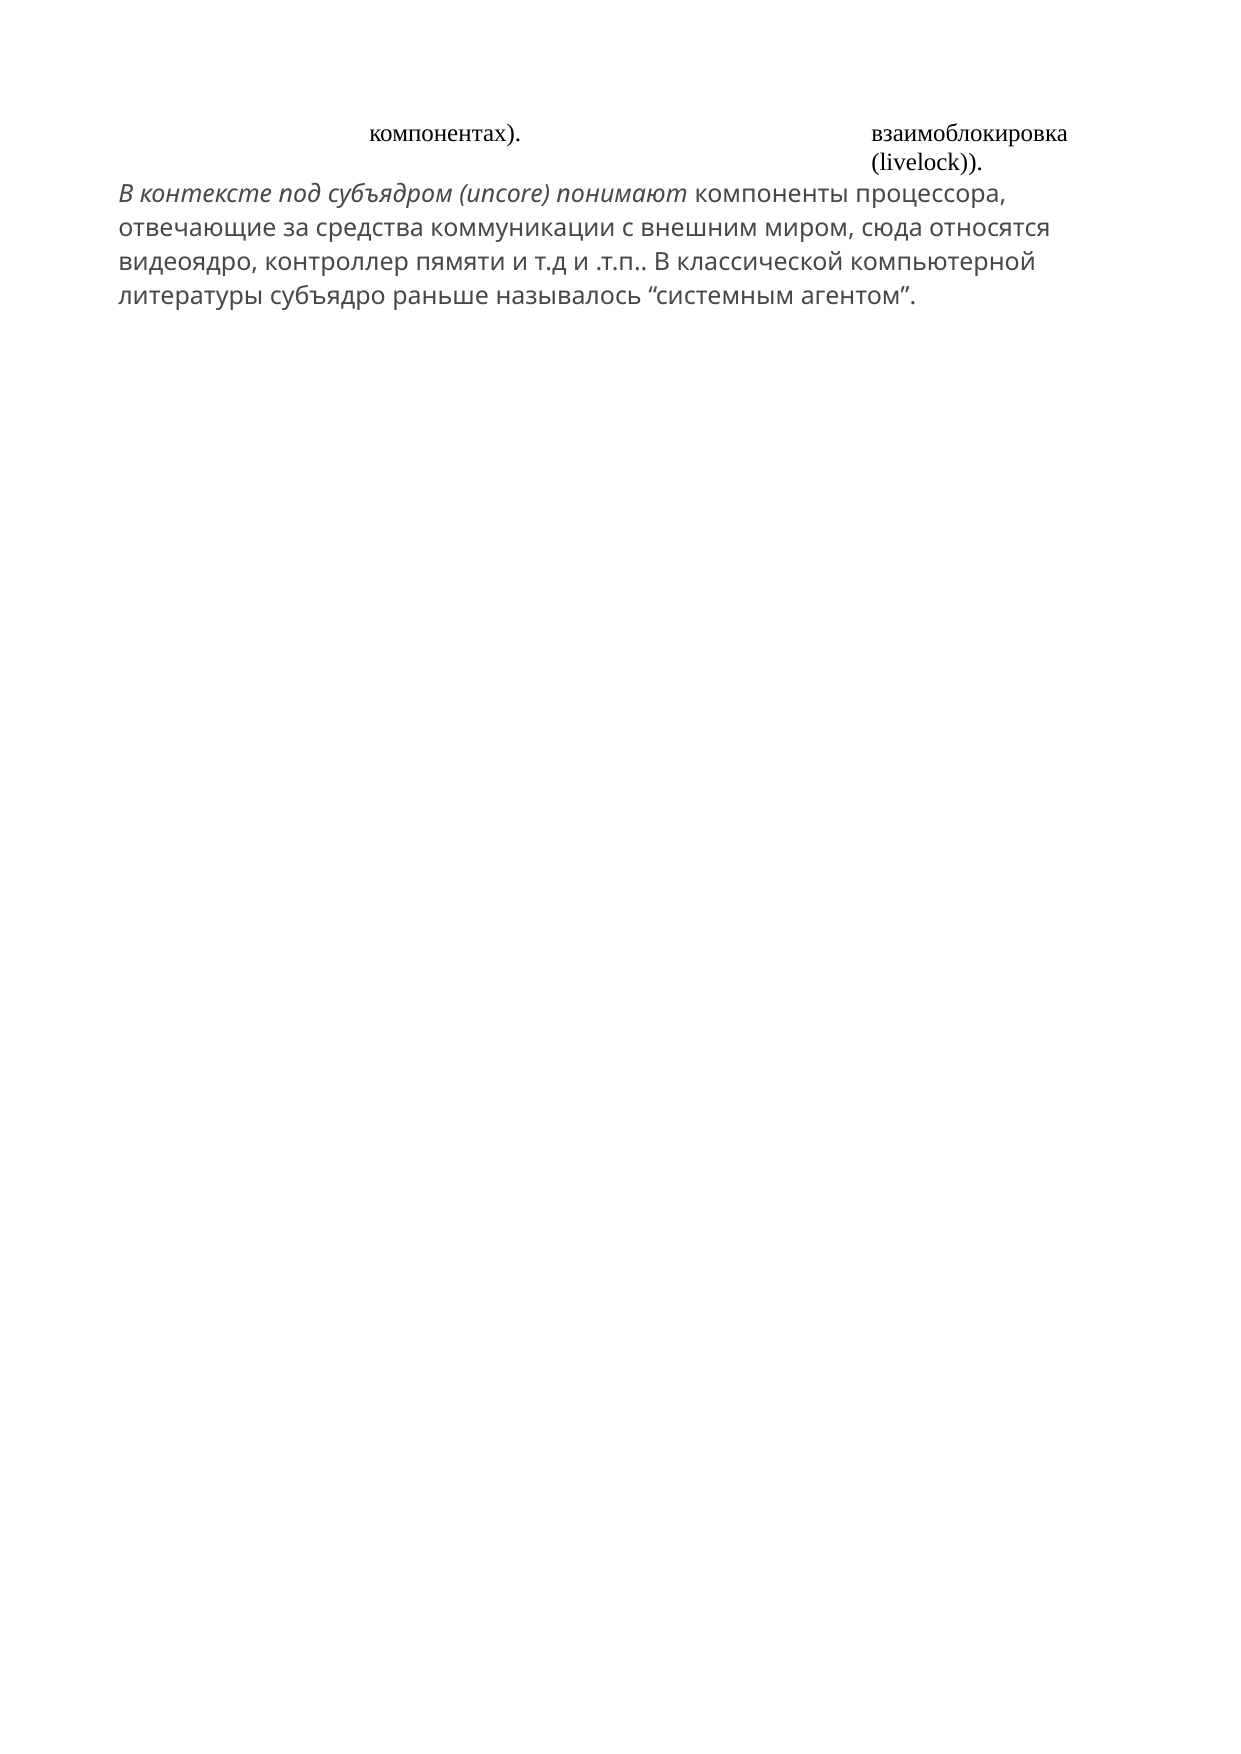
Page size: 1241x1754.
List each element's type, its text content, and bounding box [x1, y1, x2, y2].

table_cell [620, 118, 871, 176]
table_cell взаимоблокировка (livelock)). [871, 118, 1122, 176]
table_cell [118, 118, 369, 176]
table_cell компонентах). [369, 118, 620, 176]
text В контексте под субъядром (uncore) понимают компоненты процессора, отвечающие за средства коммуникации с внешним миром, сюда относятся видеоядро, контроллер пямяти и т.д и .т.п.. В классической компьютерной литературы субъядро раньше называлось “системным агентом”. [118, 176, 1122, 312]
